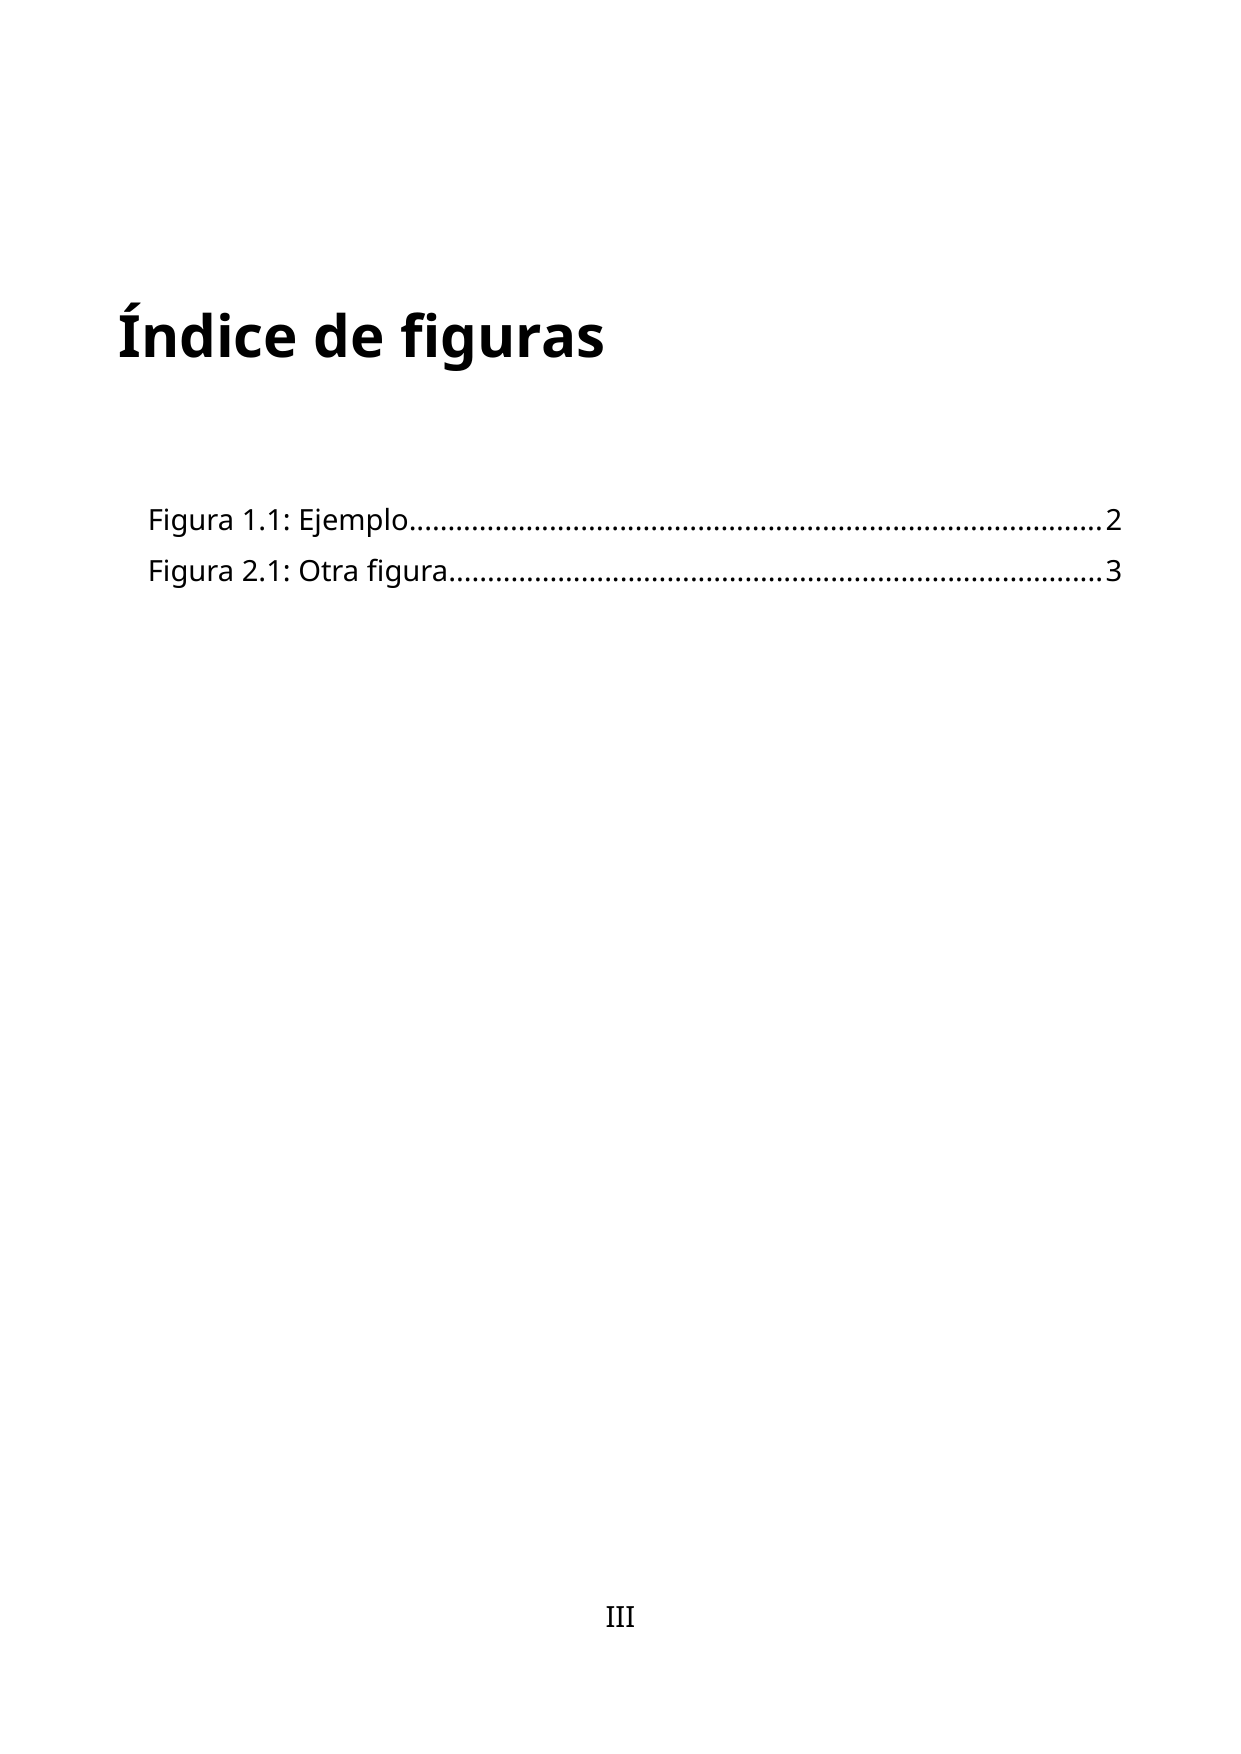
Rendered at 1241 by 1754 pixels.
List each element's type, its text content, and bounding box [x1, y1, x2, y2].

text Figura 1.1: Ejemplo 2 [148, 499, 1122, 538]
subtitle Índice de figuras [118, 295, 1122, 375]
text Figura 2.1: Otra figura 3 [148, 550, 1122, 590]
